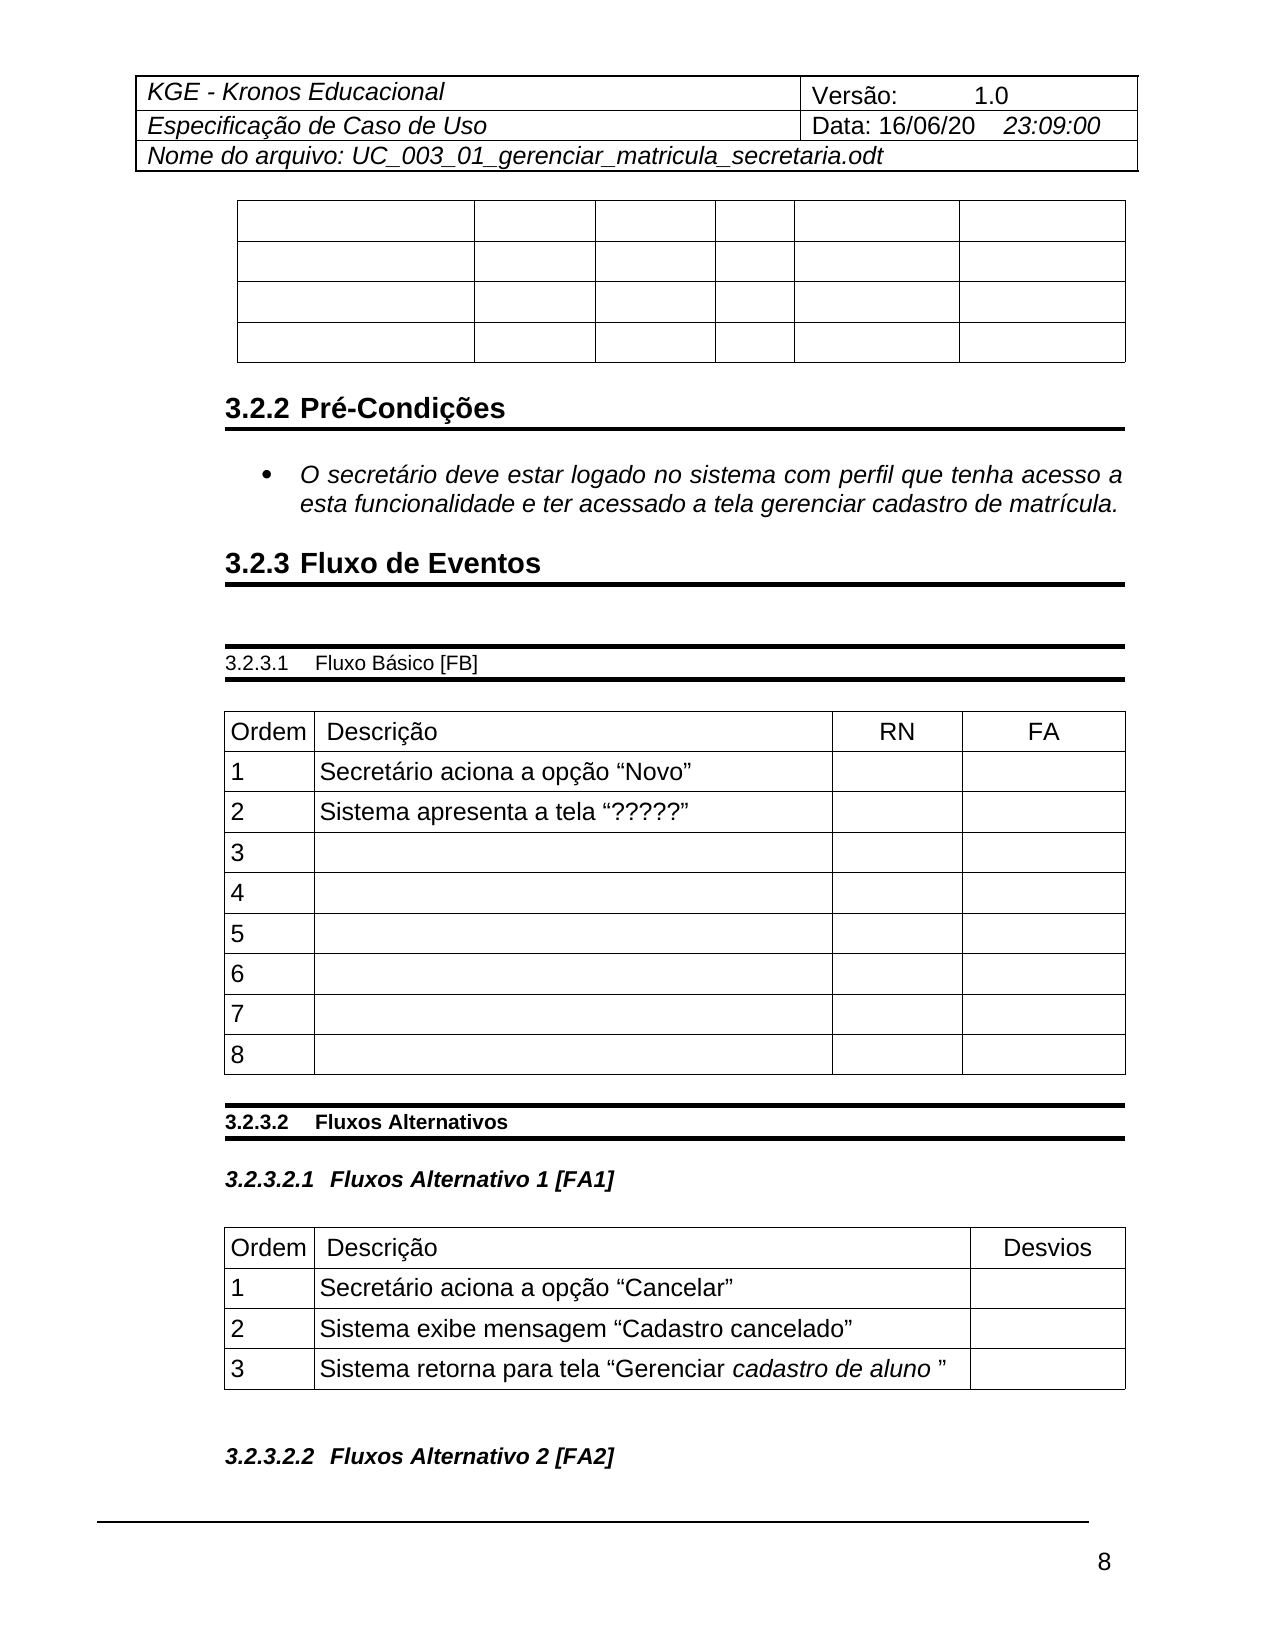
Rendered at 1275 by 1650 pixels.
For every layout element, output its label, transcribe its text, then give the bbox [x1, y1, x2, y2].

table_header RN [833, 712, 962, 751]
list O secretário deve estar logado no sistema com perfil que tenha acesso a esta funcionalidade e ter acessado a tela gerenciar cadastro de matrícula. [262, 460, 1125, 518]
table_cell [963, 833, 1125, 872]
table_cell [963, 792, 1125, 832]
table_cell [315, 873, 832, 913]
table_cell 3 [225, 1349, 314, 1389]
table_cell [596, 323, 715, 362]
table_header Descrição [315, 1228, 970, 1267]
table_header Ordem [225, 1228, 314, 1267]
table_cell [475, 282, 595, 322]
table_header FA [963, 712, 1125, 751]
table_cell [315, 954, 832, 993]
table_cell [833, 1035, 962, 1074]
subtitle Fluxos Alternativo 1 [FA1] [225, 1166, 1125, 1192]
table_cell [963, 873, 1125, 913]
table_cell [238, 282, 474, 322]
table_cell 6 [225, 954, 314, 993]
table_cell [833, 954, 962, 993]
table_cell 1 [225, 1269, 314, 1308]
table_cell Secretário aciona a opção “Novo” [315, 752, 832, 791]
table_cell Sistema retorna para tela “Gerenciar cadastro de aluno ” [315, 1349, 970, 1389]
table_cell 1 [225, 752, 314, 791]
table_cell [960, 282, 1125, 322]
table_cell 2 [225, 792, 314, 832]
table_cell [475, 242, 595, 281]
subtitle Fluxo Básico [FB] [225, 649, 1125, 677]
table_cell Sistema exibe mensagem “Cadastro cancelado” [315, 1309, 970, 1348]
table_cell [716, 323, 794, 362]
table_cell [596, 201, 715, 241]
table_cell [795, 242, 959, 281]
table_cell [716, 242, 794, 281]
table_cell [963, 752, 1125, 791]
table_cell 3 [225, 833, 314, 872]
subtitle Fluxo de Eventos [225, 546, 1125, 582]
table_cell [833, 914, 962, 953]
table_cell [475, 201, 595, 241]
table_cell [833, 752, 962, 791]
table_cell [795, 282, 959, 322]
table_cell 2 [225, 1309, 314, 1348]
table_cell [833, 792, 962, 832]
table_cell [963, 995, 1125, 1034]
table_cell [795, 323, 959, 362]
table_cell [963, 914, 1125, 953]
table_cell [960, 323, 1125, 362]
table_cell [795, 201, 959, 241]
table_cell [963, 954, 1125, 993]
table_cell [596, 242, 715, 281]
table_cell [963, 1035, 1125, 1074]
table_cell [716, 201, 794, 241]
table_cell [833, 873, 962, 913]
table_cell [971, 1269, 1125, 1308]
subtitle Fluxos Alternativo 2 [FA2] [225, 1443, 1125, 1469]
table_cell [315, 833, 832, 872]
table_cell [238, 242, 474, 281]
table_cell 4 [225, 873, 314, 913]
table_cell 8 [225, 1035, 314, 1074]
table_cell [833, 833, 962, 872]
table_cell [315, 914, 832, 953]
table_cell [960, 242, 1125, 281]
table_header Ordem [225, 712, 314, 751]
table_cell [475, 323, 595, 362]
table_cell 7 [225, 995, 314, 1034]
table_cell [833, 995, 962, 1034]
table_header Descrição [315, 712, 832, 751]
table_header Desvios [971, 1228, 1125, 1267]
table_cell [596, 282, 715, 322]
table_cell Secretário aciona a opção “Cancelar” [315, 1269, 970, 1308]
subtitle Pré-Condições [225, 391, 1125, 427]
table_cell [238, 323, 474, 362]
table_cell [315, 995, 832, 1034]
table_cell 5 [225, 914, 314, 953]
table_cell [960, 201, 1125, 241]
table_cell [315, 1035, 832, 1074]
table_cell [971, 1309, 1125, 1348]
table_cell Sistema apresenta a tela “?????” [315, 792, 832, 832]
table_cell [971, 1349, 1125, 1389]
table_cell [716, 282, 794, 322]
subtitle Fluxos Alternativos [225, 1108, 1125, 1136]
table_cell [238, 201, 474, 241]
